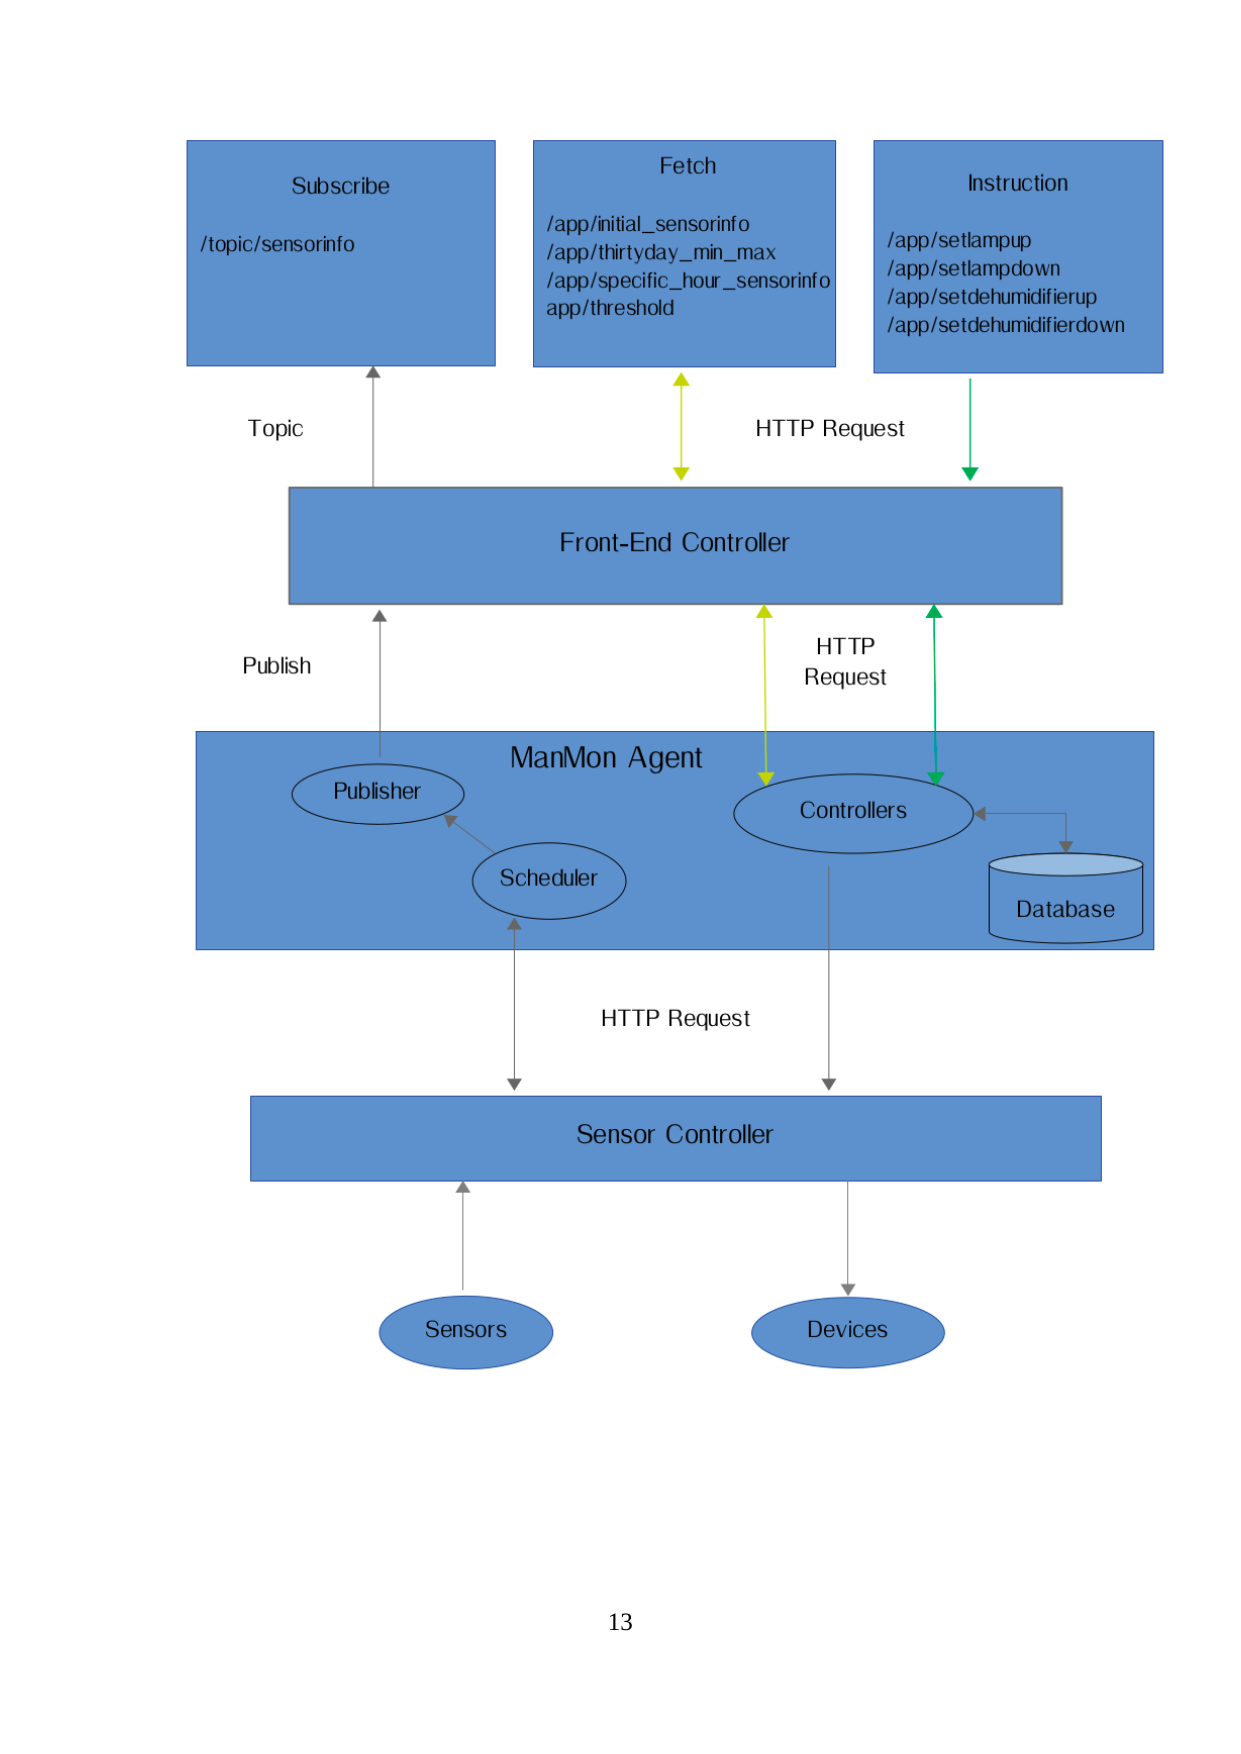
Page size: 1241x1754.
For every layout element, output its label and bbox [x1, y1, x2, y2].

picture [180, 122, 1169, 1383]
